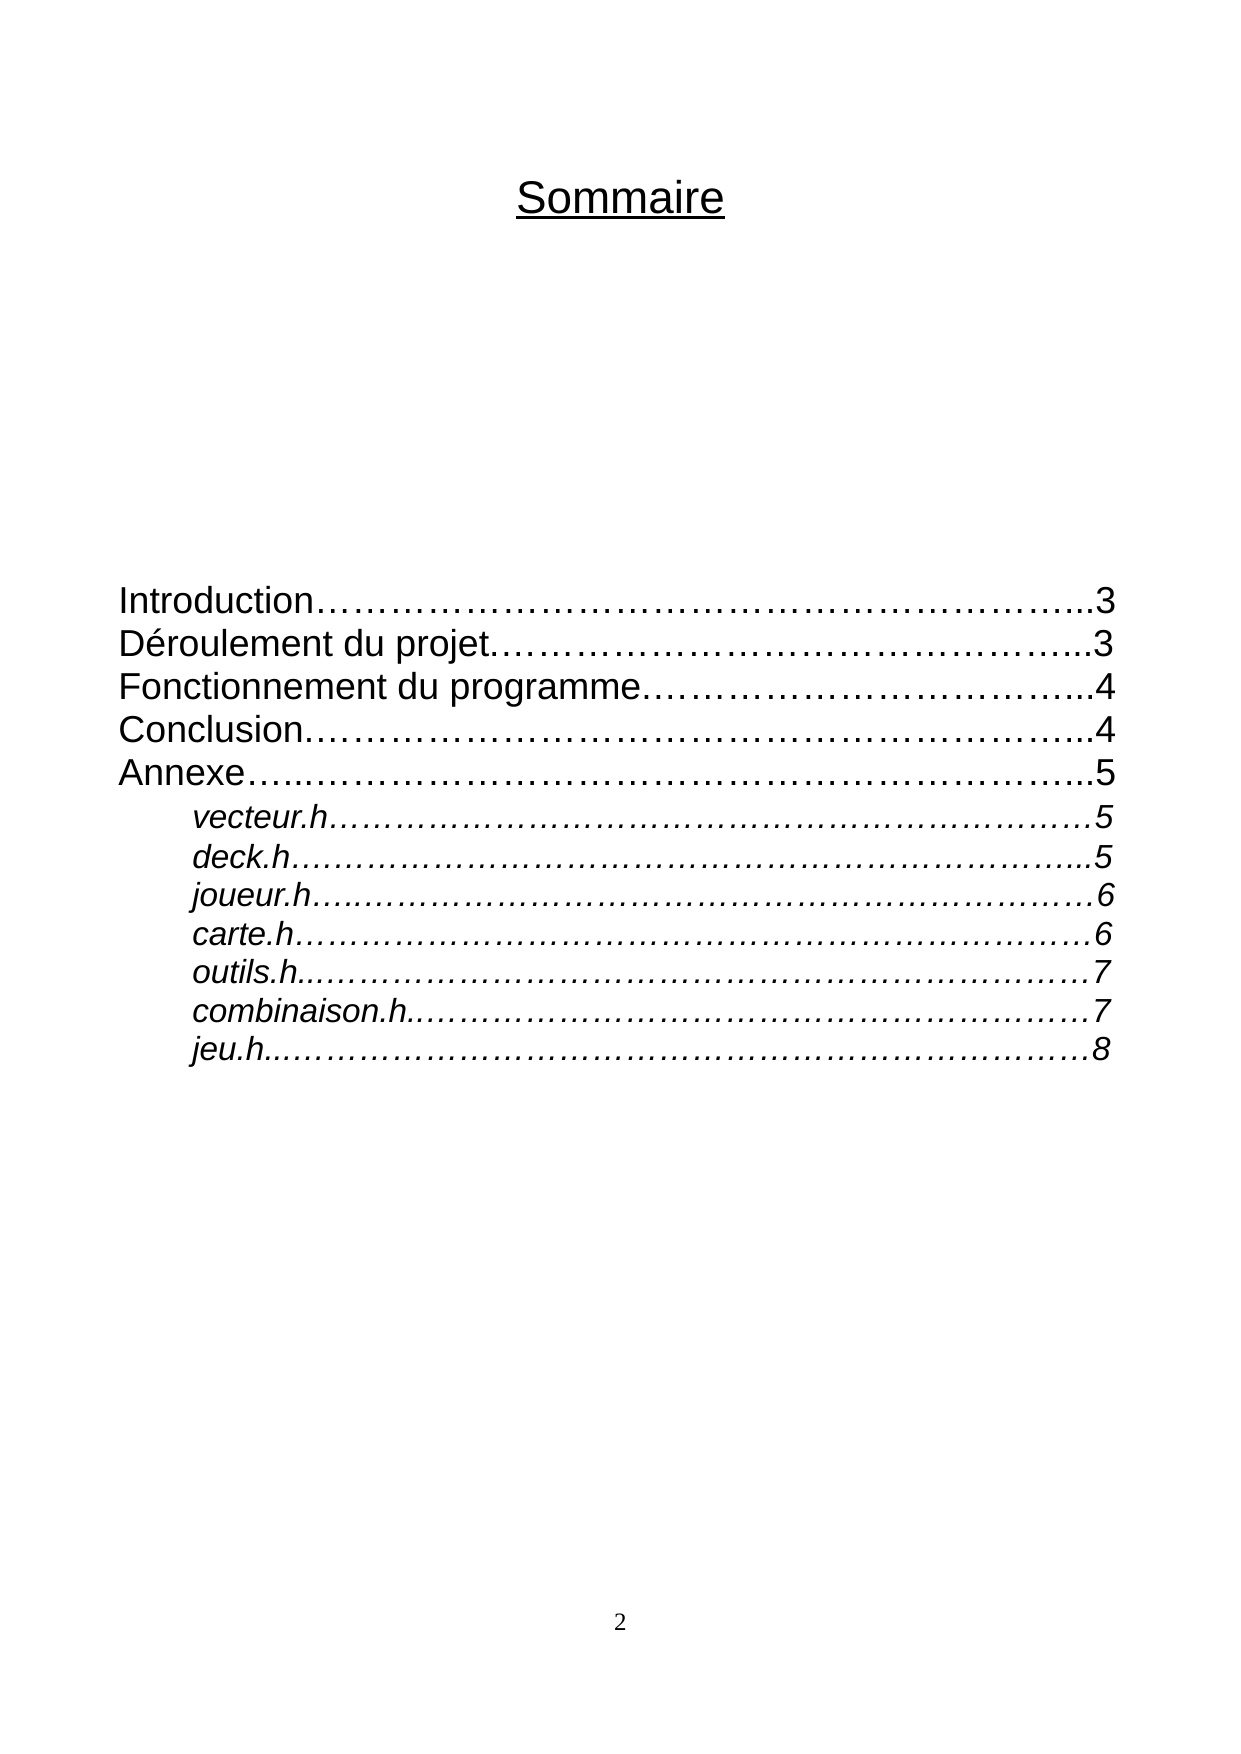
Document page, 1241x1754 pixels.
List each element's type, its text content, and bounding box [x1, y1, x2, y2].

text Annexe…...……………………………………………………...5 [118, 751, 1122, 794]
text outils.h...……………………………………………………………7 [118, 952, 1122, 991]
text Fonctionnement du programme.……………………………...4 [118, 664, 1122, 707]
text jeu.h...………………………………………………………………8 [118, 1029, 1122, 1067]
text Conclusion.……………………………………………………...4 [118, 707, 1122, 751]
text Sommaire [118, 171, 1122, 223]
text Introduction……………………………………………………...3 [118, 578, 1122, 621]
text joueur.h…..…………………………………………………………6 [118, 875, 1122, 914]
text Déroulement du projet.………………………………………...3 [118, 621, 1122, 664]
text deck.h….…………………………………………………………...5 [118, 837, 1122, 875]
text carte.h………………………………………………………………6 [118, 914, 1122, 952]
text combinaison.h..……………………………………………………7 [118, 991, 1122, 1029]
text vecteur.h……………………………………………………………5 [118, 794, 1122, 837]
